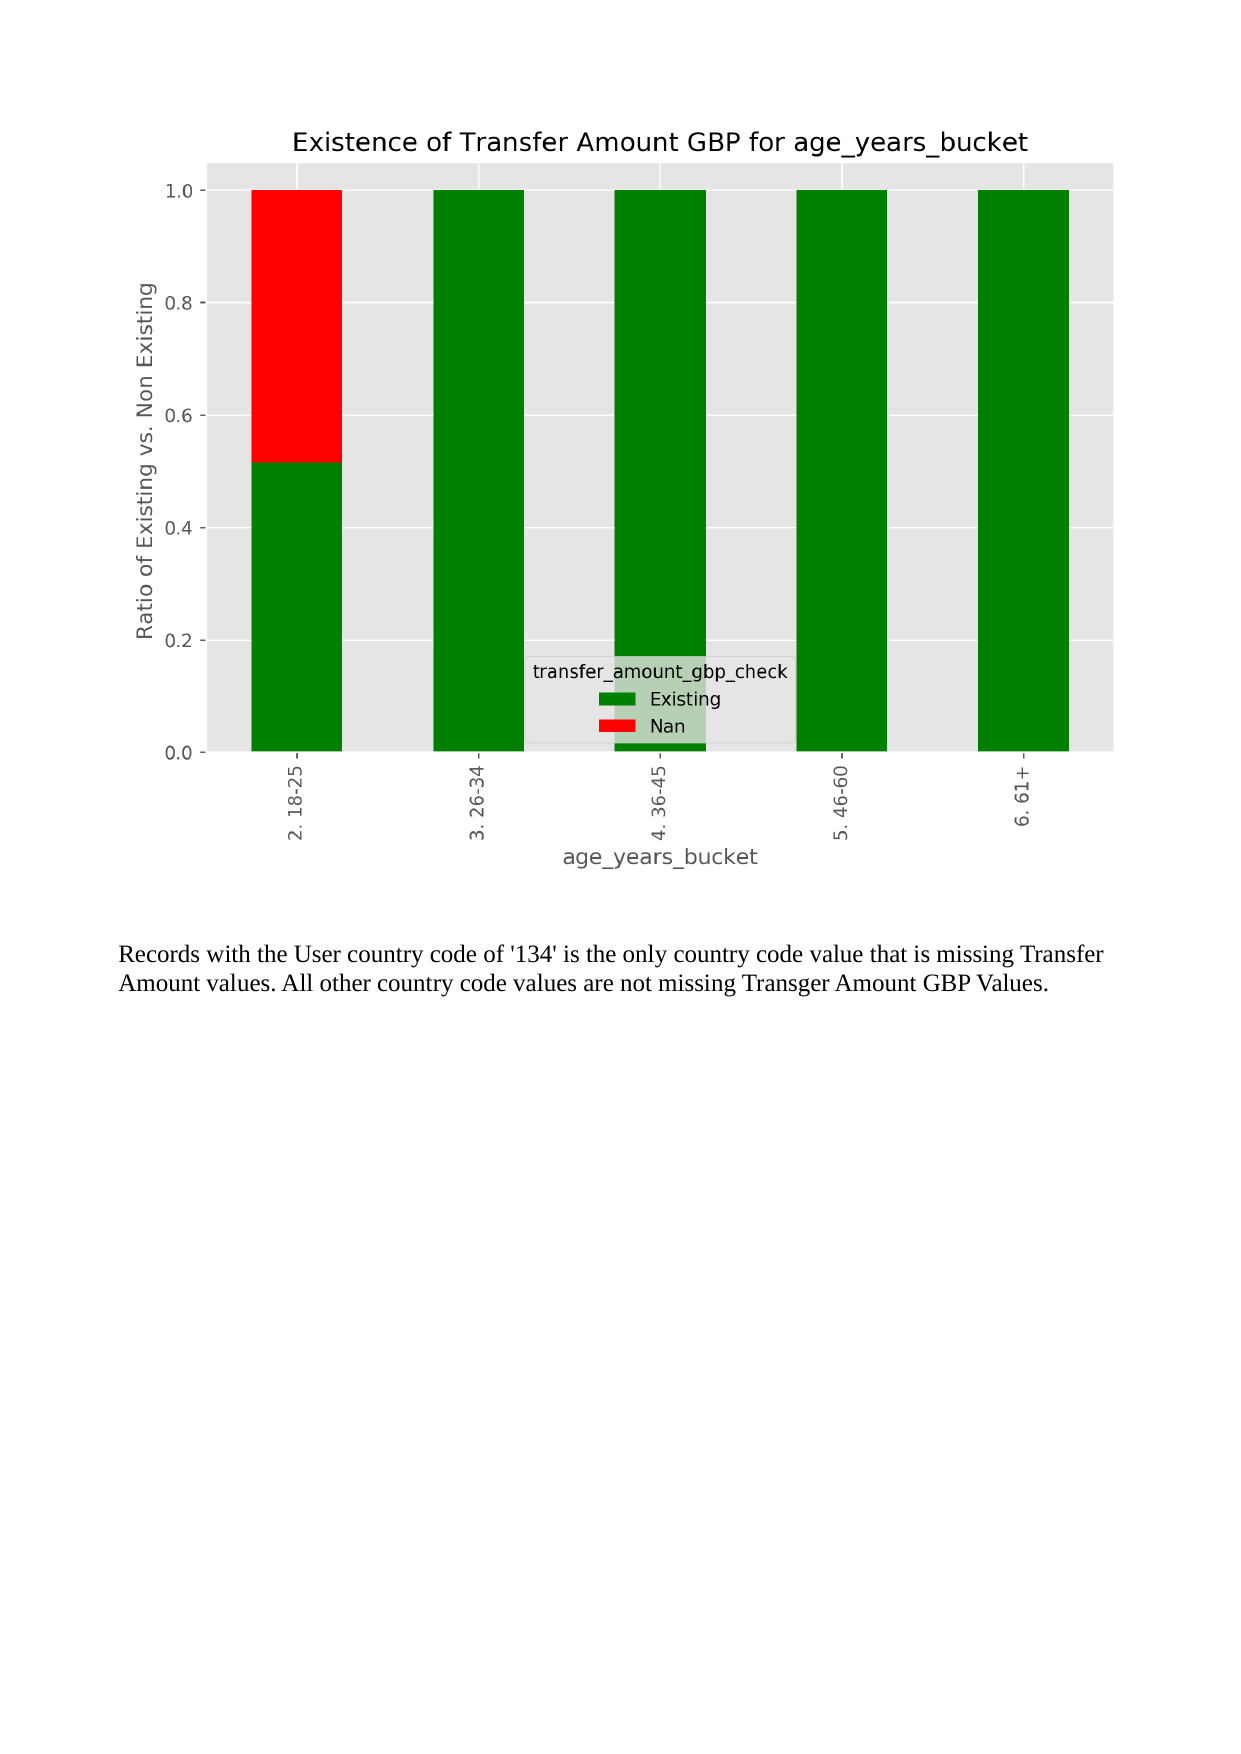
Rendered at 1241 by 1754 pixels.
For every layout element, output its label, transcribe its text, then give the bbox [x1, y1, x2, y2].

text Records with the User country code of '134' is the only country code value that is missing Transfer Amount values. All other country code values are not missing Transger Amount GBP Values. [118, 939, 1122, 997]
picture [123, 118, 1118, 882]
